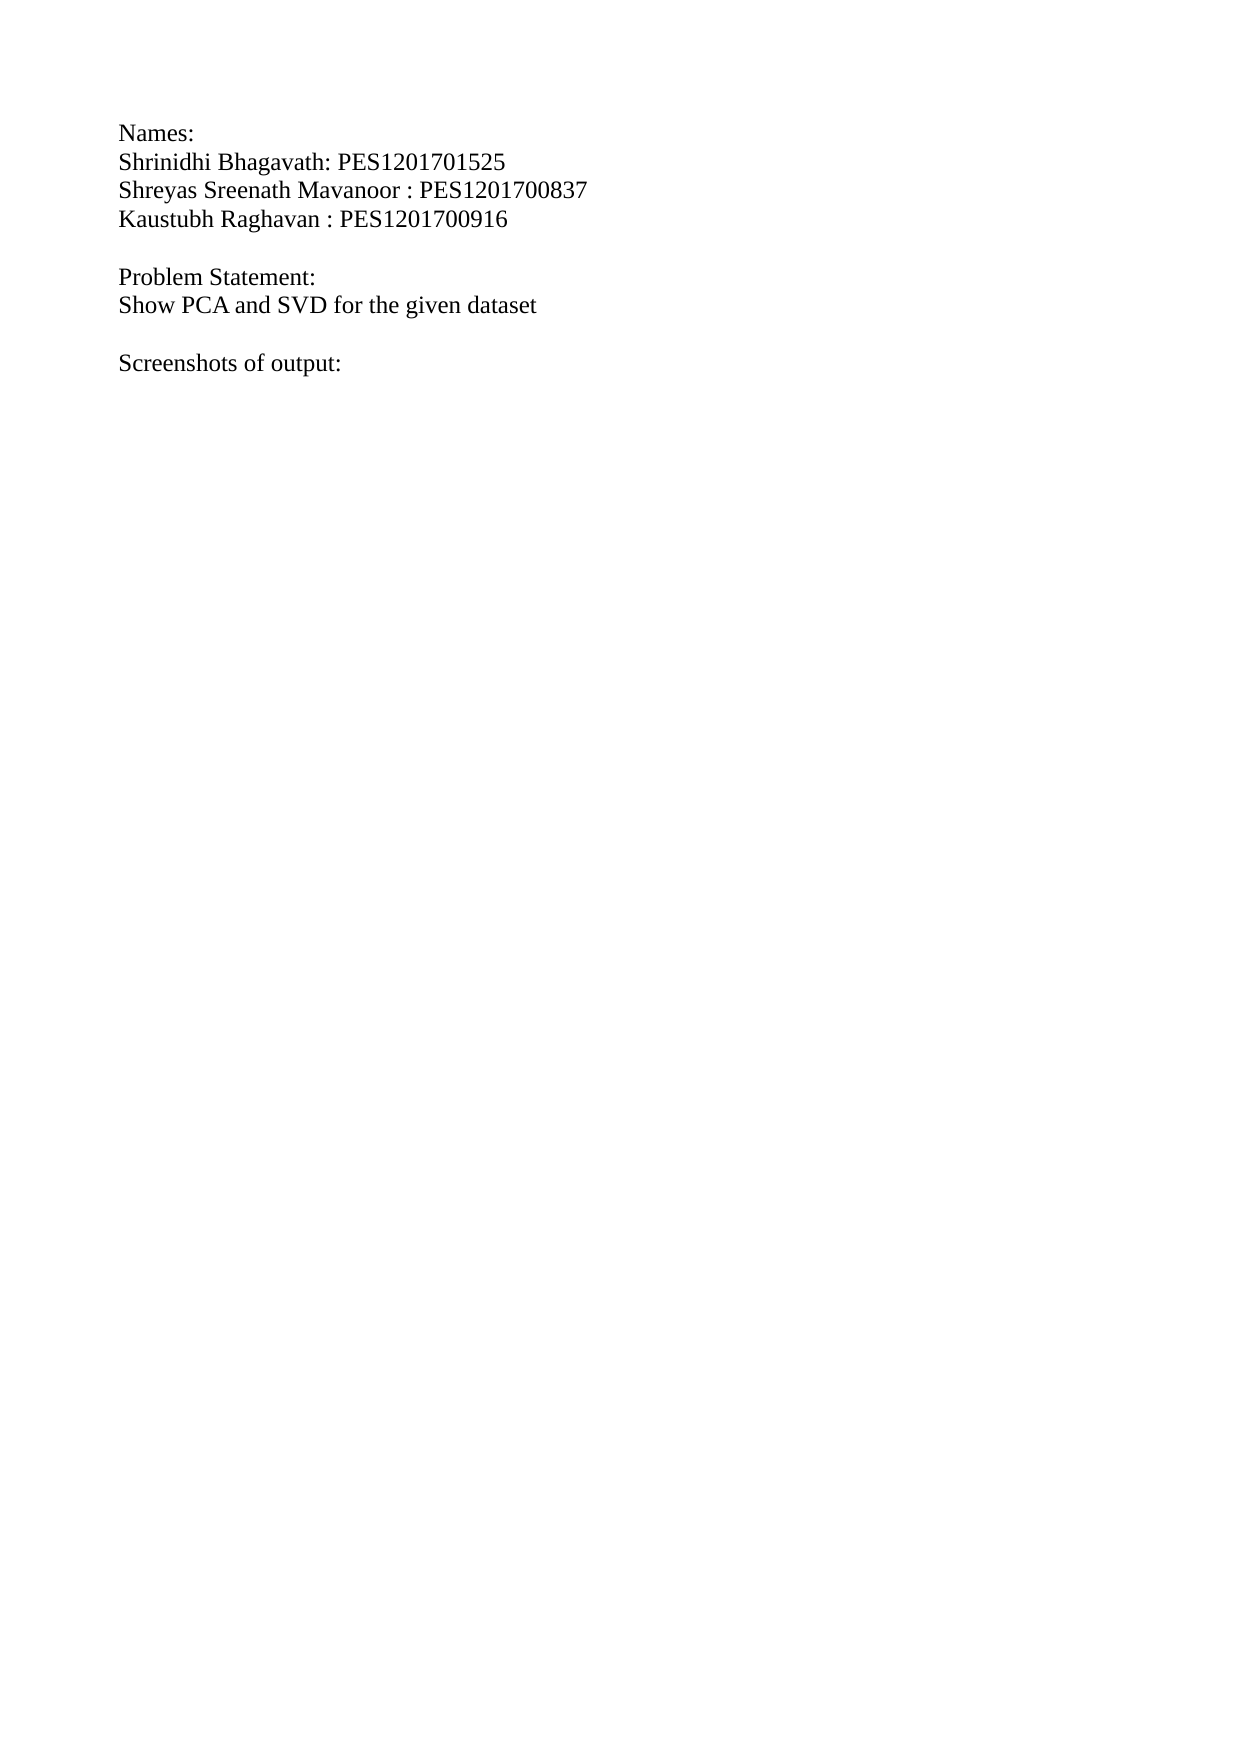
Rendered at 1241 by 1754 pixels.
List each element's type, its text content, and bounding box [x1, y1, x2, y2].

text Names: [118, 118, 1122, 147]
text Screenshots of output: [118, 348, 1122, 377]
text Shrinidhi Bhagavath: PES1201701525 [118, 147, 1122, 176]
text Kaustubh Raghavan : PES1201700916 [118, 204, 1122, 233]
text Show PCA and SVD for the given dataset [118, 291, 1122, 319]
text Shreyas Sreenath Mavanoor : PES1201700837 [118, 176, 1122, 204]
text Problem Statement: [118, 262, 1122, 291]
